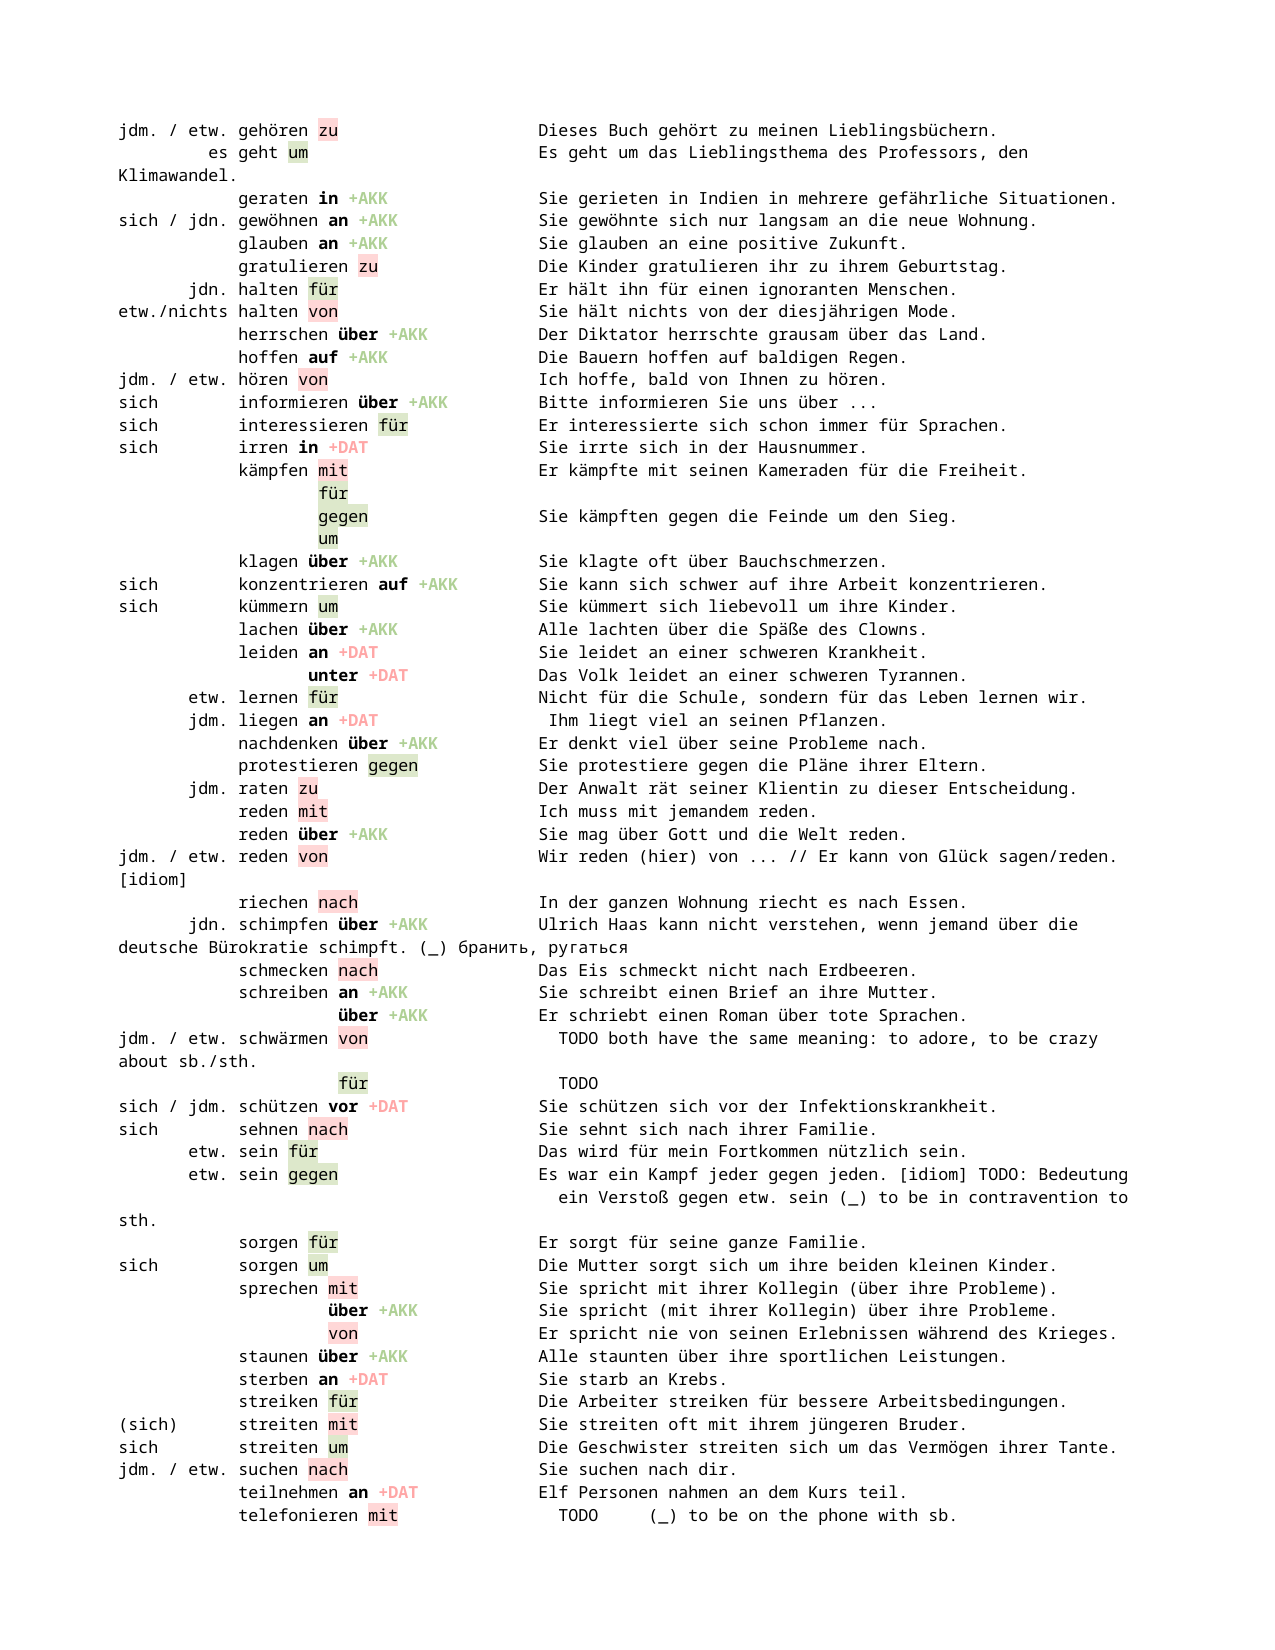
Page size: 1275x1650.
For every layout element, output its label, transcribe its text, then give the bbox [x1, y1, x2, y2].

text gegen Sie kämpften gegen die Feinde um den Sieg. [118, 504, 1157, 527]
text sich sorgen um Die Mutter sorgt sich um ihre beiden kleinen Kinder. [118, 1253, 1157, 1276]
text etw./nichts halten von Sie hält nichts von der diesjährigen Mode. [118, 300, 1157, 322]
text geraten in +AKK Sie gerieten in Indien in mehrere gefährliche Situationen. [118, 186, 1157, 209]
text sich irren in +DAT Sie irrte sich in der Hausnummer. [118, 436, 1157, 459]
text jdm. / etw. hören von Ich hoffe, bald von Ihnen zu hören. [118, 368, 1157, 391]
text für [118, 481, 1157, 504]
text jdn. schimpfen über +AKK Ulrich Haas kann nicht verstehen, wenn jemand über die deutsche Bürokratie schimpft. (_) бранить, ругаться [118, 913, 1157, 958]
text um [118, 527, 1157, 549]
text glauben an +AKK Sie glauben an eine positive Zukunft. [118, 232, 1157, 254]
text sich / jdn. gewöhnen an +AKK Sie gewöhnte sich nur langsam an die neue Wohnung. [118, 209, 1157, 232]
text telefonieren mit TODO (_) to be on the phone with sb. [118, 1503, 1157, 1526]
text lachen über +AKK Alle lachten über die Späße des Clowns. [118, 618, 1157, 640]
text jdm. / etw. reden von Wir reden (hier) von ... // Er kann von Glück sagen/reden. [idiom] [118, 845, 1157, 890]
text es geht um Es geht um das Lieblingsthema des Professors, den Klimawandel. [118, 141, 1157, 186]
text sorgen für Er sorgt für seine ganze Familie. [118, 1231, 1157, 1253]
text gratulieren zu Die Kinder gratulieren ihr zu ihrem Geburtstag. [118, 254, 1157, 277]
text sich konzentrieren auf +AKK Sie kann sich schwer auf ihre Arbeit konzentrieren. [118, 572, 1157, 595]
text jdm. / etw. schwärmen von TODO both have the same meaning: to adore, to be crazy about sb./sth. [118, 1026, 1157, 1072]
text herrschen über +AKK Der Diktator herrschte grausam über das Land. [118, 322, 1157, 345]
text ein Verstoß gegen etw. sein (_) to be in contravention to sth. [118, 1185, 1157, 1231]
text reden mit Ich muss mit jemandem reden. [118, 799, 1157, 822]
text nachdenken über +AKK Er denkt viel über seine Probleme nach. [118, 731, 1157, 754]
text etw. sein gegen Es war ein Kampf jeder gegen jeden. [idiom] TODO: Bedeutung [118, 1163, 1157, 1185]
text protestieren gegen Sie protestiere gegen die Pläne ihrer Eltern. [118, 754, 1157, 777]
text (sich) streiten mit Sie streiten oft mit ihrem jüngeren Bruder. [118, 1412, 1157, 1435]
text etw. lernen für Nicht für die Schule, sondern für das Leben lernen wir. [118, 686, 1157, 708]
text von Er spricht nie von seinen Erlebnissen während des Krieges. [118, 1322, 1157, 1344]
text teilnehmen an +DAT Elf Personen nahmen an dem Kurs teil. [118, 1481, 1157, 1503]
text sterben an +DAT Sie starb an Krebs. [118, 1367, 1157, 1390]
text schreiben an +AKK Sie schreibt einen Brief an ihre Mutter. [118, 981, 1157, 1004]
text etw. sein für Das wird für mein Fortkommen nützlich sein. [118, 1140, 1157, 1163]
text schmecken nach Das Eis schmeckt nicht nach Erdbeeren. [118, 958, 1157, 981]
text sich interessieren für Er interessierte sich schon immer für Sprachen. [118, 413, 1157, 436]
text jdm. / etw. gehören zu Dieses Buch gehört zu meinen Lieblingsbüchern. [118, 118, 1157, 141]
text sich sehnen nach Sie sehnt sich nach ihrer Familie. [118, 1117, 1157, 1140]
text leiden an +DAT Sie leidet an einer schweren Krankheit. [118, 640, 1157, 663]
text sprechen mit Sie spricht mit ihrer Kollegin (über ihre Probleme). [118, 1276, 1157, 1299]
text über +AKK Sie spricht (mit ihrer Kollegin) über ihre Probleme. [118, 1299, 1157, 1322]
text sich informieren über +AKK Bitte informieren Sie uns über ... [118, 391, 1157, 413]
text jdn. halten für Er hält ihn für einen ignoranten Menschen. [118, 277, 1157, 300]
text für TODO [118, 1072, 1157, 1094]
text unter +DAT Das Volk leidet an einer schweren Tyrannen. [118, 663, 1157, 686]
text streiken für Die Arbeiter streiken für bessere Arbeitsbedingungen. [118, 1390, 1157, 1412]
text über +AKK Er schriebt einen Roman über tote Sprachen. [118, 1004, 1157, 1026]
text klagen über +AKK Sie klagte oft über Bauchschmerzen. [118, 549, 1157, 572]
text riechen nach In der ganzen Wohnung riecht es nach Essen. [118, 890, 1157, 913]
text jdm. / etw. suchen nach Sie suchen nach dir. [118, 1458, 1157, 1481]
text jdm. raten zu Der Anwalt rät seiner Klientin zu dieser Entscheidung. [118, 777, 1157, 799]
text sich streiten um Die Geschwister streiten sich um das Vermögen ihrer Tante. [118, 1435, 1157, 1458]
text reden über +AKK Sie mag über Gott und die Welt reden. [118, 822, 1157, 845]
text sich kümmern um Sie kümmert sich liebevoll um ihre Kinder. [118, 595, 1157, 618]
text kämpfen mit Er kämpfte mit seinen Kameraden für die Freiheit. [118, 459, 1157, 481]
text staunen über +AKK Alle staunten über ihre sportlichen Leistungen. [118, 1344, 1157, 1367]
text sich / jdm. schützen vor +DAT Sie schützen sich vor der Infektionskrankheit. [118, 1094, 1157, 1117]
text hoffen auf +AKK Die Bauern hoffen auf baldigen Regen. [118, 345, 1157, 368]
text jdm. liegen an +DAT Ihm liegt viel an seinen Pflanzen. [118, 708, 1157, 731]
